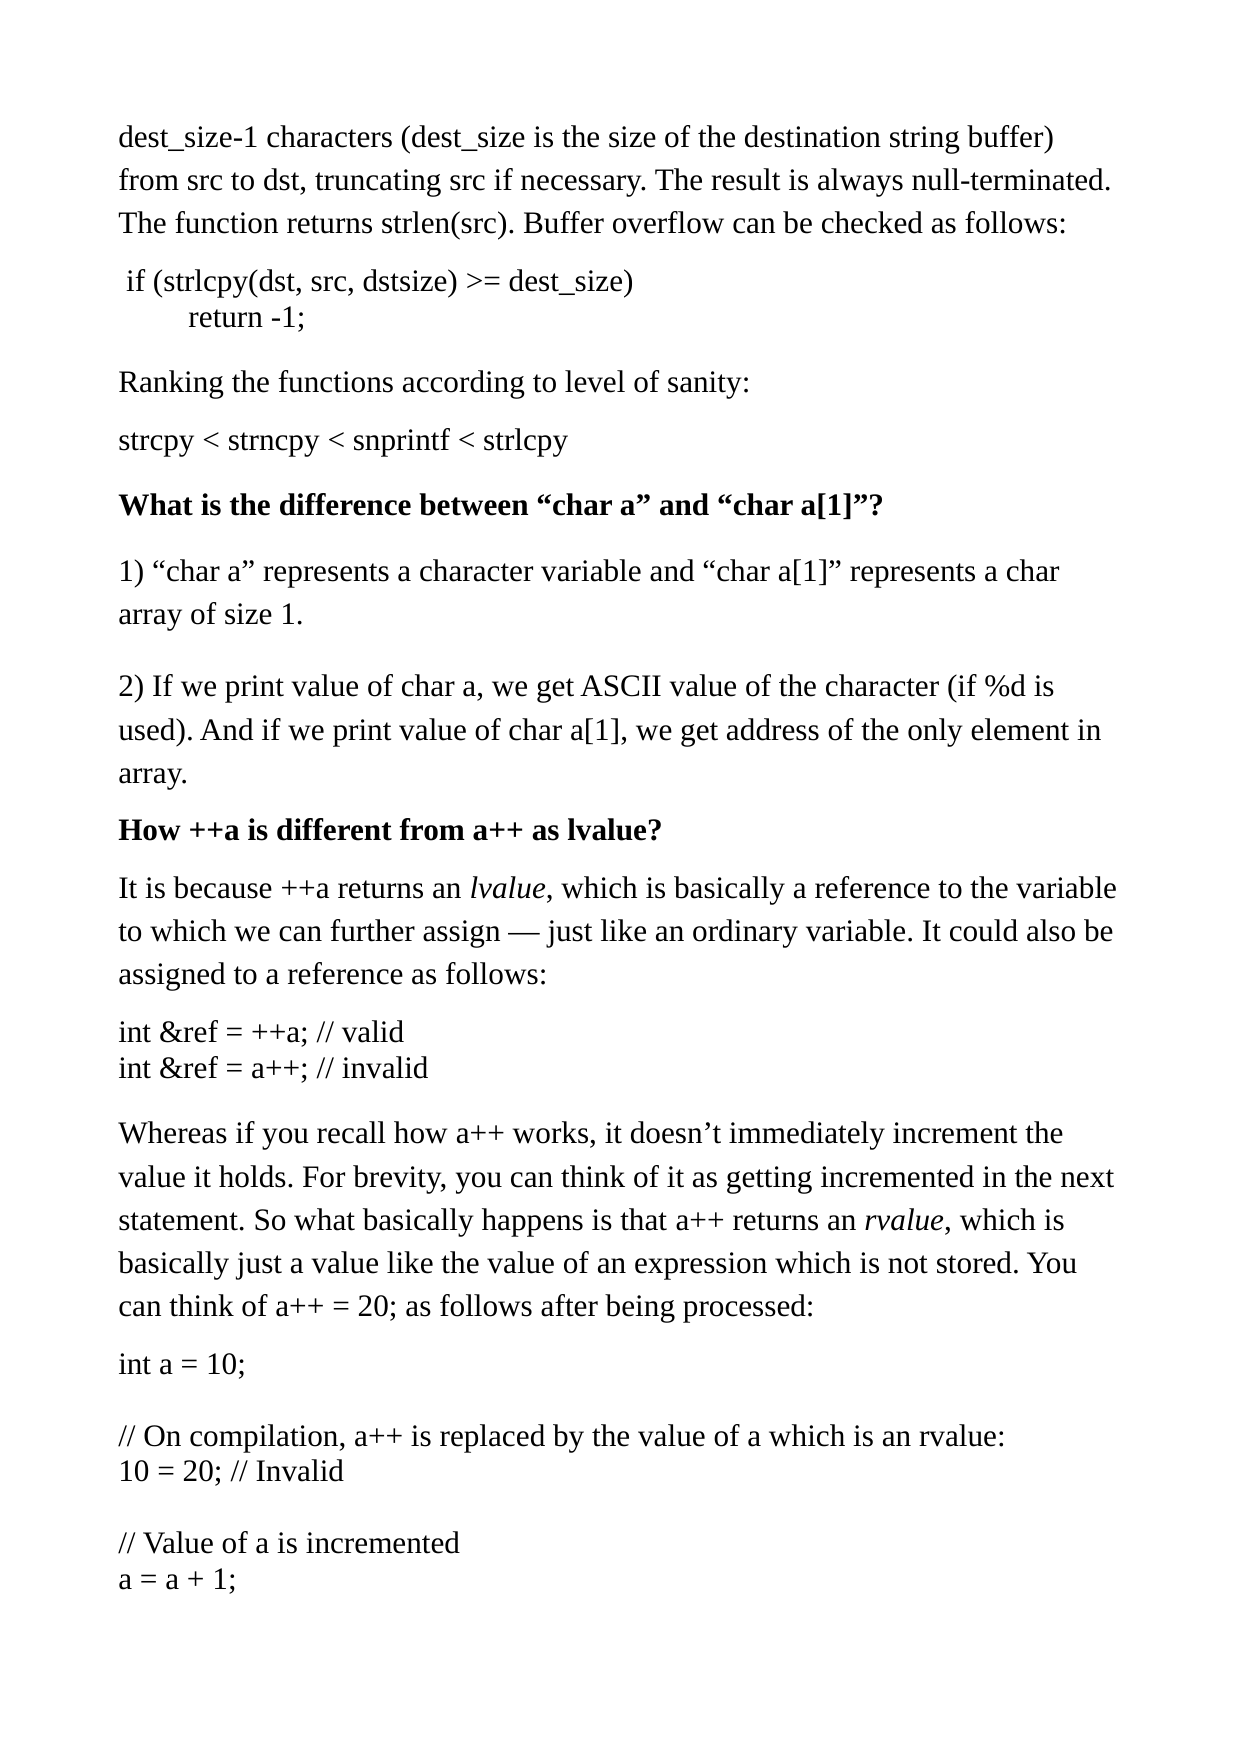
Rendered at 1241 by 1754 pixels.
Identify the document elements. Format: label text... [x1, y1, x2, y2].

text // On compilation, a++ is replaced by the value of a which is an rvalue: [118, 1417, 1122, 1453]
text 10 = 20; // Invalid [118, 1453, 1122, 1489]
text int &ref = a++; // invalid [118, 1049, 1122, 1085]
text 2) If we print value of char a, we get ASCII value of the character (if %d is used). And if we print value of char a[1], we get address of the only element in array. [118, 668, 1122, 790]
text if (strlcpy(dst, src, dstsize) >= dest_size) [118, 262, 1122, 298]
text a = a + 1; [118, 1561, 1122, 1596]
text return -1; [118, 298, 1122, 334]
text dest_size-1 characters (dest_size is the size of the destination string buffer) from src to dst, truncating src if necessary. The result is always null-terminated. The function returns strlen(src). Buffer overflow can be checked as follows: [118, 118, 1122, 240]
text // Value of a is incremented [118, 1524, 1122, 1561]
text How ++a is different from a++ as lvalue? [118, 812, 1122, 848]
text Ranking the functions according to level of sanity: [118, 363, 1122, 399]
subtitle What is the difference between “char a” and “char a[1]”? [118, 487, 1122, 522]
text int a = 10; [118, 1345, 1122, 1381]
text It is because ++a returns an lvalue, which is basically a reference to the variable to which we can further assign — just like an ordinary variable. It could also be assigned to a reference as follows: [118, 869, 1122, 992]
text Whereas if you recall how a++ works, it doesn’t immediately increment the value it holds. For brevity, you can think of it as getting incremented in the next statement. So what basically happens is that a++ returns an rvalue, which is basically just a value like the value of an expression which is not stored. You can think of a++ = 20; as follows after being processed: [118, 1115, 1122, 1323]
text strcpy < strncpy < snprintf < strlcpy [118, 421, 1122, 457]
text int &ref = ++a; // valid [118, 1013, 1122, 1049]
text 1) “char a” represents a character variable and “char a[1]” represents a char array of size 1. [118, 552, 1122, 631]
